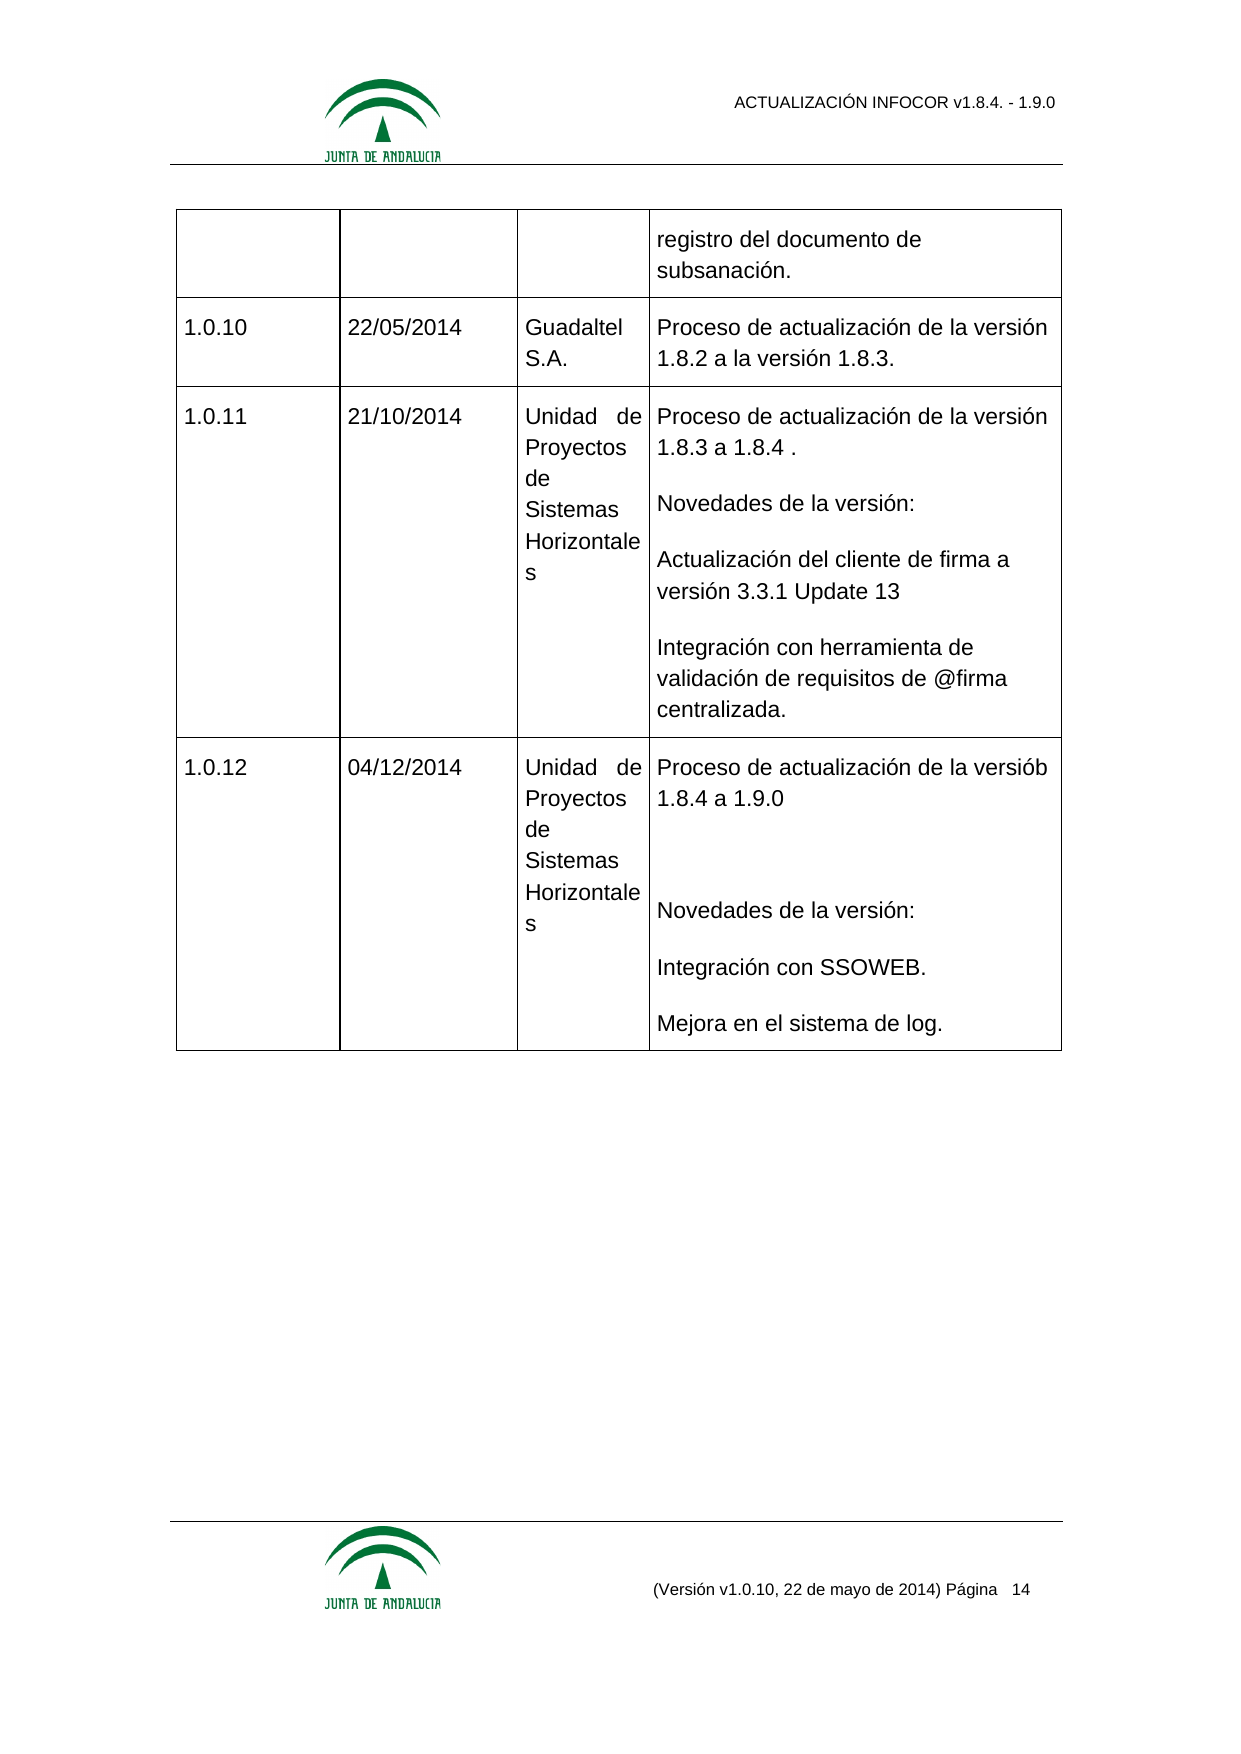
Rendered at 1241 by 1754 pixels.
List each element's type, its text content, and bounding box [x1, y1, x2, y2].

table_cell Proceso de actualización de la versiób 1.8.4 a 1.9.0 Novedades de la versión: Integración con SSOWEB. Mejora en el sistema de log. [650, 738, 1061, 1050]
table_cell 1.0.10 [177, 298, 339, 386]
table_cell 1.0.11 [177, 387, 339, 737]
picture [324, 79, 441, 162]
table_cell Unidad de Proyectos de Sistemas Horizontales [518, 387, 649, 737]
table_cell Proceso de actualización de la versión 1.8.3 a 1.8.4 . Novedades de la versión: Actualización del cliente de firma a versión 3.3.1 Update 13 Integración con herramienta de validación de requisitos de @firma centralizada. [650, 387, 1061, 737]
table_cell [177, 210, 339, 297]
table_cell Unidad de Proyectos de Sistemas Horizontales [518, 738, 649, 1050]
table_cell [341, 210, 517, 297]
picture [324, 1526, 441, 1609]
table_cell Proceso de actualización de la versión 1.8.2 a la versión 1.8.3. [650, 298, 1061, 386]
table_cell [518, 210, 649, 297]
table_cell 1.0.12 [177, 738, 339, 1050]
table_cell 04/12/2014 [341, 738, 517, 1050]
table_cell 21/10/2014 [341, 387, 517, 737]
table_cell Guadaltel S.A. [518, 298, 649, 386]
table_cell registro del documento de subsanación. [650, 210, 1061, 297]
table_cell 22/05/2014 [341, 298, 517, 386]
